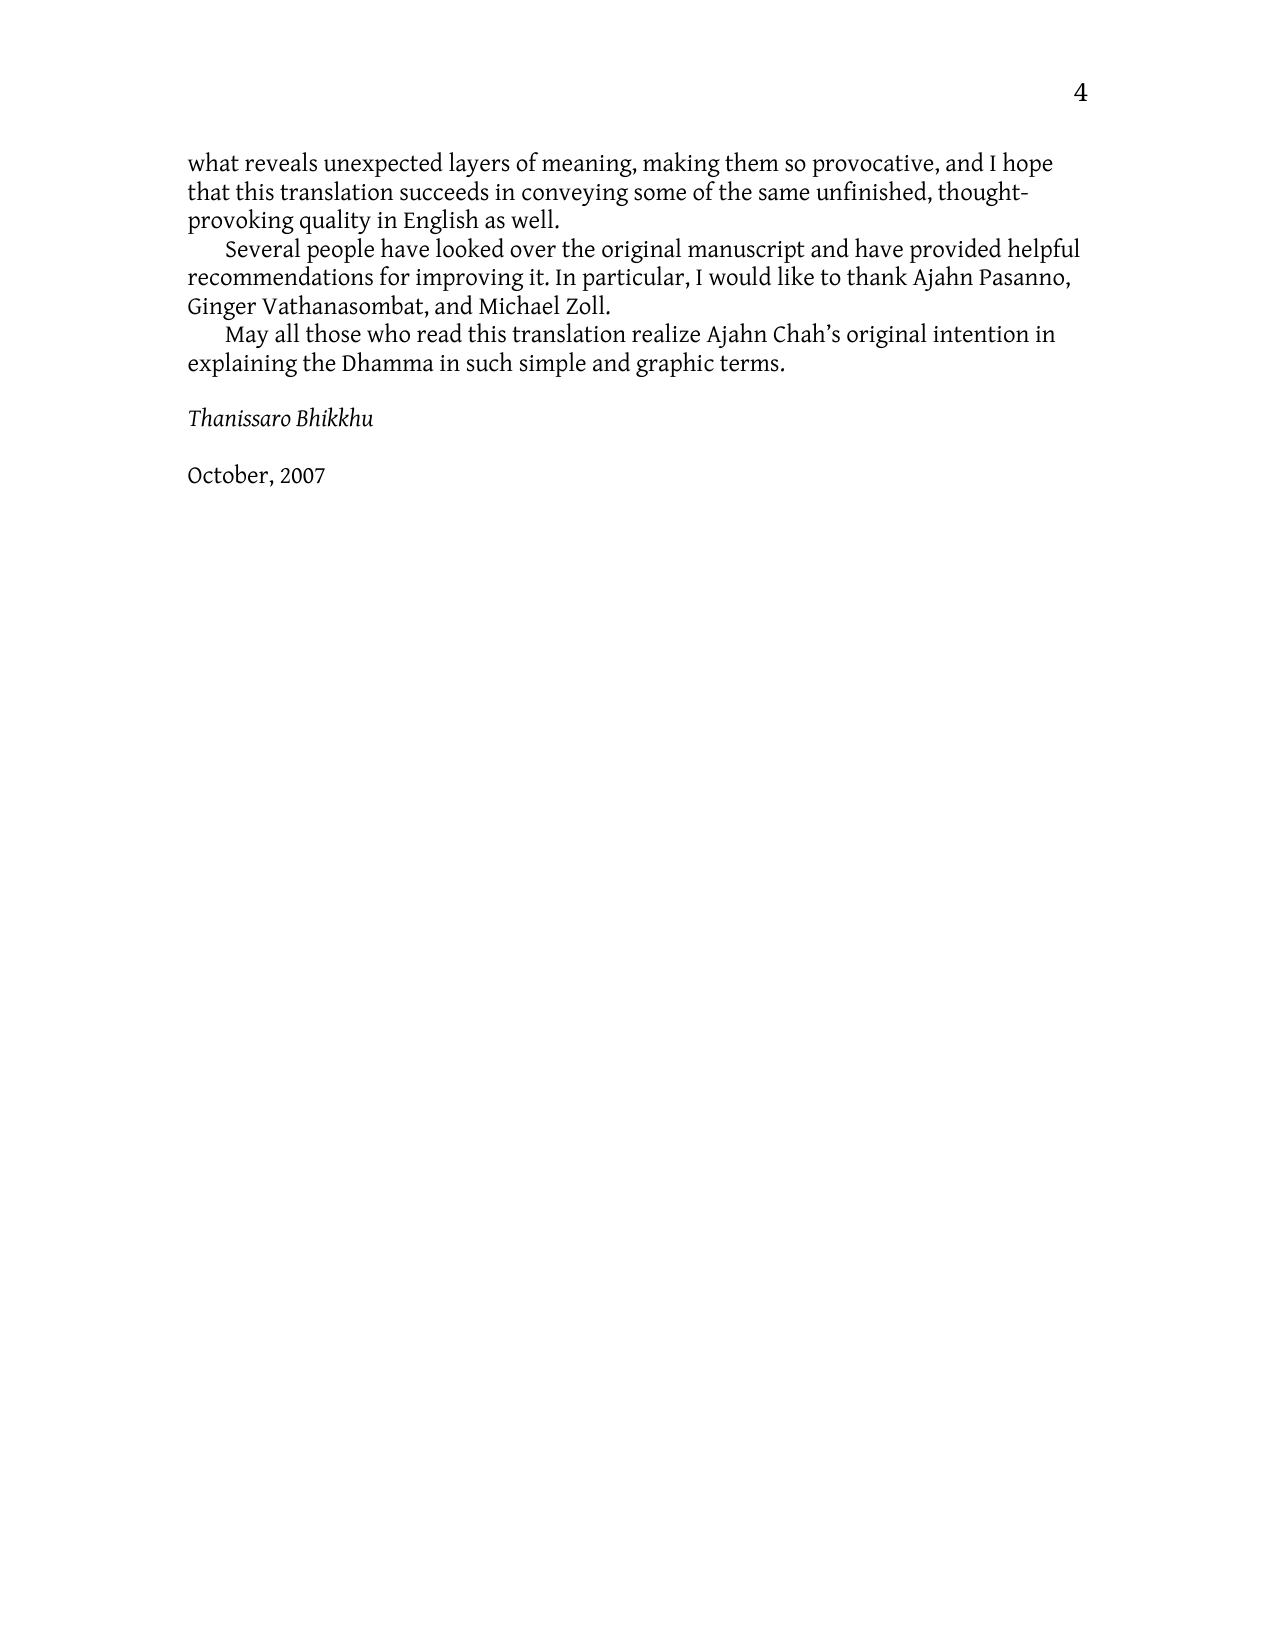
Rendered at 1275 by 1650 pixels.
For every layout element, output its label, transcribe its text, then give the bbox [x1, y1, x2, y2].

text Several people have looked over the original manuscript and have provided helpful recommendations for improving it. In particular, I would like to thank Ajahn Pasanno, Ginger Vathanasombat, and Michael Zoll. [187, 236, 1087, 321]
text October, 2007 [187, 462, 1087, 490]
subtitle Thanissaro Bhikkhu [187, 406, 1087, 433]
text what reveals unexpected layers of meaning, making them so provocative, and I hope that this translation succeeds in conveying some of the same unfinished, thought-provoking quality in English as well. [187, 150, 1087, 236]
text May all those who read this translation realize Ajahn Chah’s original intention in explaining the Dhamma in such simple and graphic terms. [187, 321, 1087, 378]
